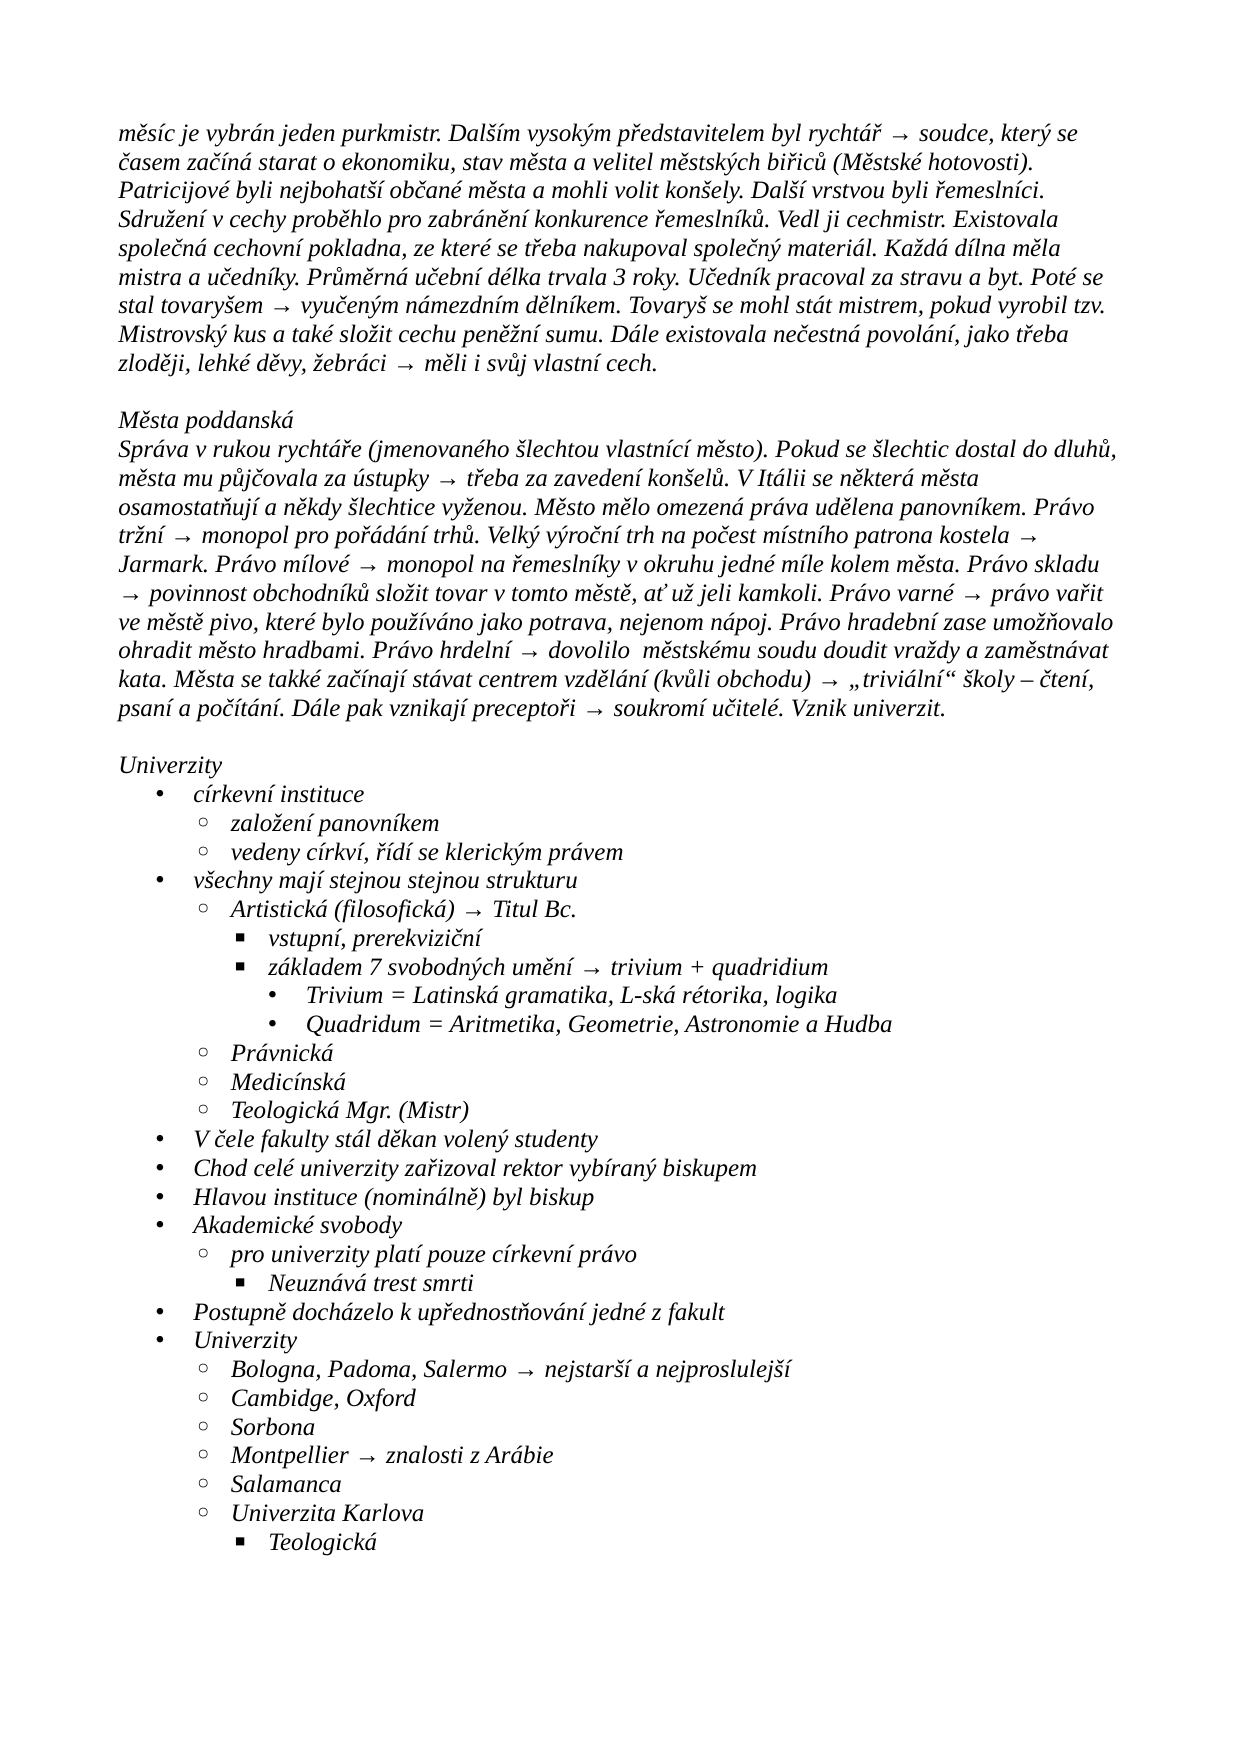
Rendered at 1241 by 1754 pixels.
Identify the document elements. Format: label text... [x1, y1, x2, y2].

list vedeny církví, řídí se klerickým právem [193, 837, 1122, 866]
list V čele fakulty stál děkan volený studenty [156, 1124, 1122, 1153]
text Univerzity [118, 751, 1122, 779]
list církevní instituce [156, 779, 1122, 808]
list Montpellier → znalosti z Arábie [193, 1441, 1122, 1469]
list pro univerzity platí pouze církevní právo [193, 1239, 1122, 1268]
list Quadridum = Aritmetika, Geometrie, Astronomie a Hudba [268, 1009, 1122, 1038]
list Bologna, Padoma, Salermo → nejstarší a nejproslulejší [193, 1354, 1122, 1383]
list Neuznává trest smrti [231, 1268, 1122, 1297]
list Teologická Mgr. (Mistr) [193, 1096, 1122, 1124]
list Teologická [231, 1527, 1122, 1556]
list Cambidge, Oxford [193, 1383, 1122, 1412]
list Trivium = Latinská gramatika, L-ská rétorika, logika [268, 981, 1122, 1009]
list vstupní, prerekviziční [231, 923, 1122, 952]
list Chod celé univerzity zařizoval rektor vybíraný biskupem [156, 1153, 1122, 1182]
list Postupně docházelo k upřednostňování jedné z fakult [156, 1297, 1122, 1326]
list Artistická (filosofická) → Titul Bc. [193, 894, 1122, 923]
text Správa v rukou rychtáře (jmenovaného šlechtou vlastnící město). Pokud se šlechtic dostal do dluhů, města mu půjčovala za ústupky → třeba za zavedení konšelů. V Itálii se některá města osamostatňují a někdy šlechtice vyženou. Město mělo omezená práva udělena panovníkem. Právo tržní → monopol pro pořádání trhů. Velký výroční trh na počest místního patrona kostela → Jarmark. Právo mílové → monopol na řemeslníky v okruhu jedné míle kolem města. Právo skladu → povinnost obchodníků složit tovar v tomto městě, ať už jeli kamkoli. Právo varné → právo vařit ve městě pivo, které bylo používáno jako potrava, nejenom nápoj. Právo hradební zase umožňovalo ohradit město hradbami. Právo hrdelní → dovolilo městskému soudu doudit vraždy a zaměstnávat kata. Města se takké začínají stávat centrem vzdělání (kvůli obchodu) → „triviální“ školy – čtení, psaní a počítání. Dále pak vznikají preceptoři → soukromí učitelé. Vznik univerzit. [118, 434, 1122, 722]
list Hlavou instituce (nominálně) byl biskup [156, 1182, 1122, 1211]
list všechny mají stejnou stejnou strukturu [156, 866, 1122, 894]
text Města poddanská [118, 406, 1122, 434]
list základem 7 svobodných umění → trivium + quadridium [231, 952, 1122, 981]
list Právnická [193, 1038, 1122, 1067]
list Univerzity [156, 1326, 1122, 1354]
list Sorbona [193, 1412, 1122, 1441]
text měsíc je vybrán jeden purkmistr. Dalším vysokým představitelem byl rychtář → soudce, který se časem začíná starat o ekonomiku, stav města a velitel městských biřiců (Městské hotovosti). Patricijové byli nejbohatší občané města a mohli volit konšely. Další vrstvou byli řemeslníci. Sdružení v cechy proběhlo pro zabránění konkurence řemeslníků. Vedl ji cechmistr. Existovala společná cechovní pokladna, ze které se třeba nakupoval společný materiál. Každá dílna měla mistra a učedníky. Průměrná učební délka trvala 3 roky. Učedník pracoval za stravu a byt. Poté se stal tovaryšem → vyučeným námezdním dělníkem. Tovaryš se mohl stát mistrem, pokud vyrobil tzv. Mistrovský kus a také složit cechu peněžní sumu. Dále existovala nečestná povolání, jako třeba zloději, lehké děvy, žebráci → měli i svůj vlastní cech. [118, 118, 1122, 377]
list Univerzita Karlova [193, 1498, 1122, 1527]
list Salamanca [193, 1469, 1122, 1498]
list Medicínská [193, 1067, 1122, 1096]
list založení panovníkem [193, 808, 1122, 837]
list Akademické svobody [156, 1211, 1122, 1239]
